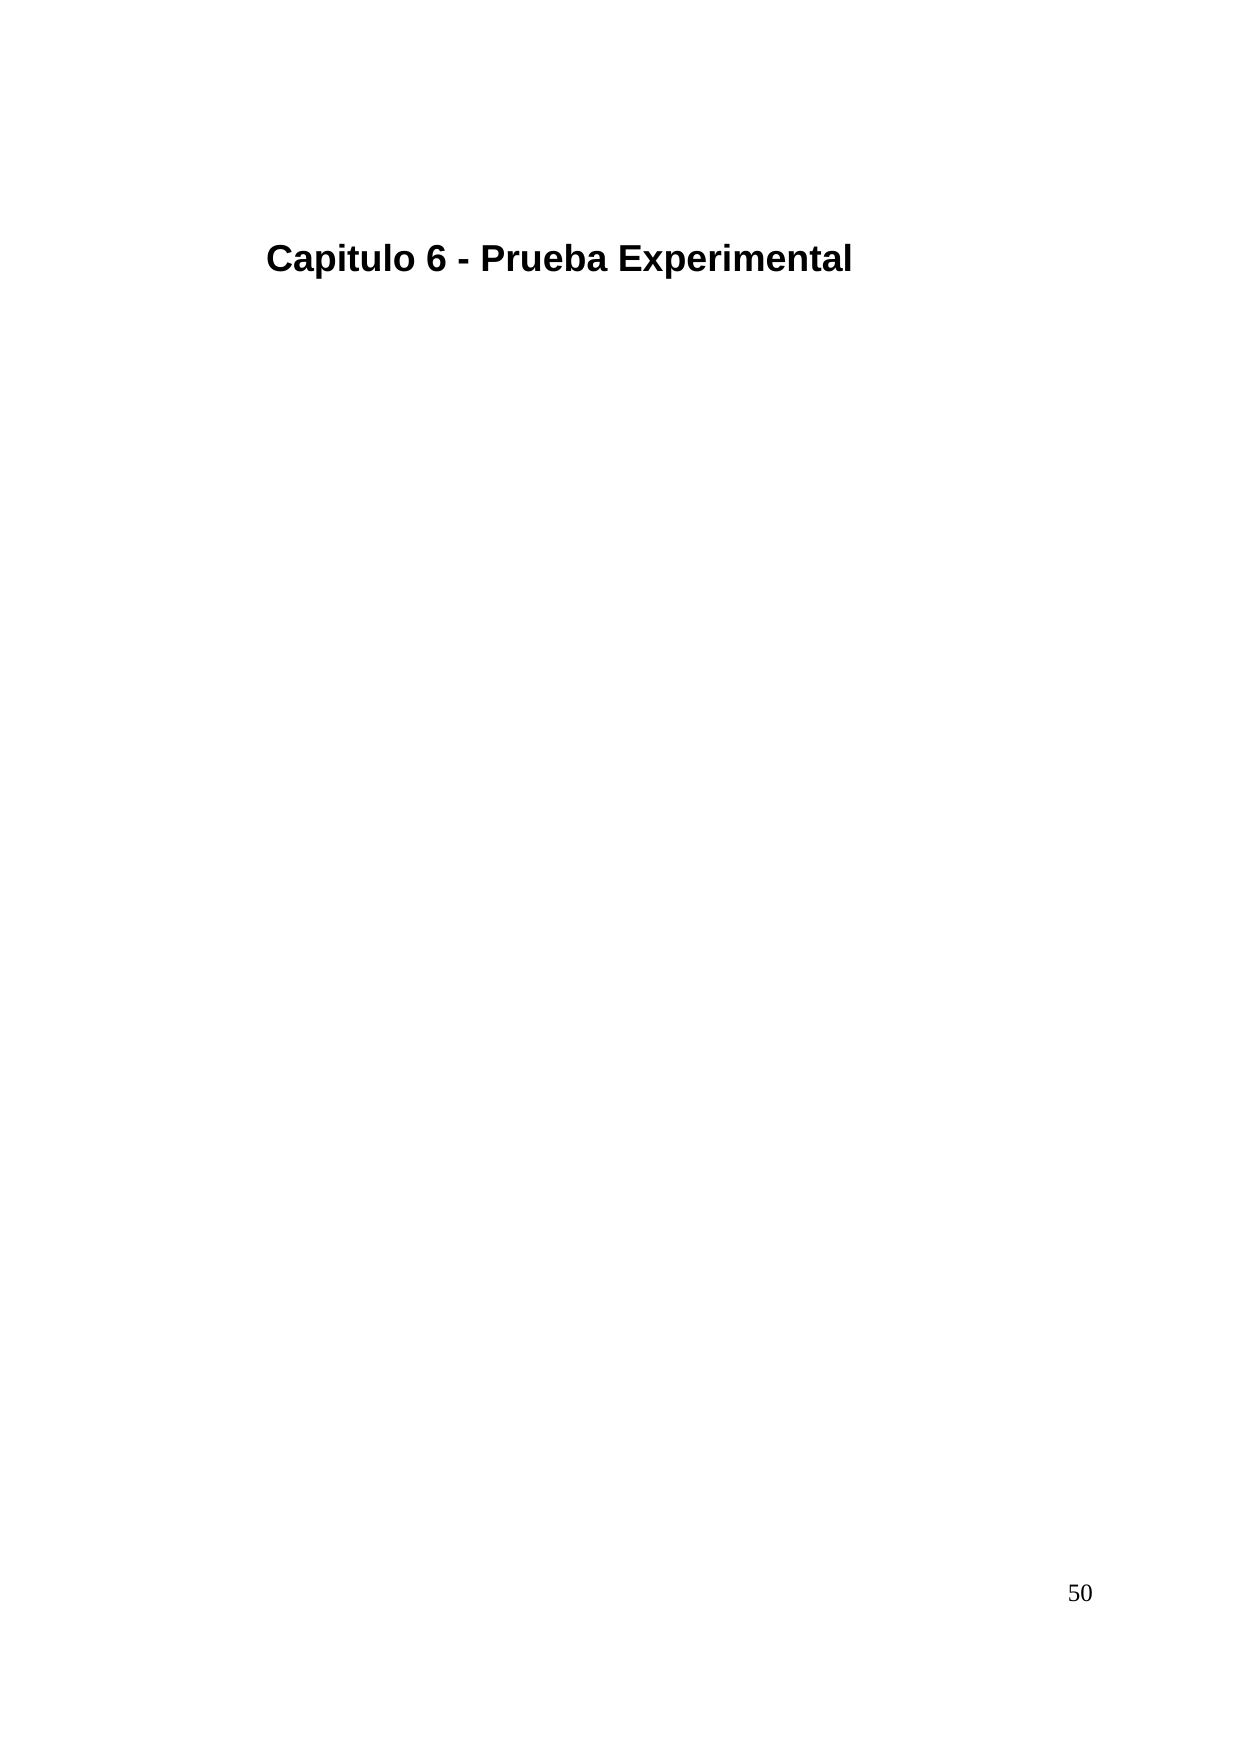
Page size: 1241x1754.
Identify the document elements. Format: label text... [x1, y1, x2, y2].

subtitle Capitulo 6 - Prueba Experimental [236, 236, 1093, 279]
